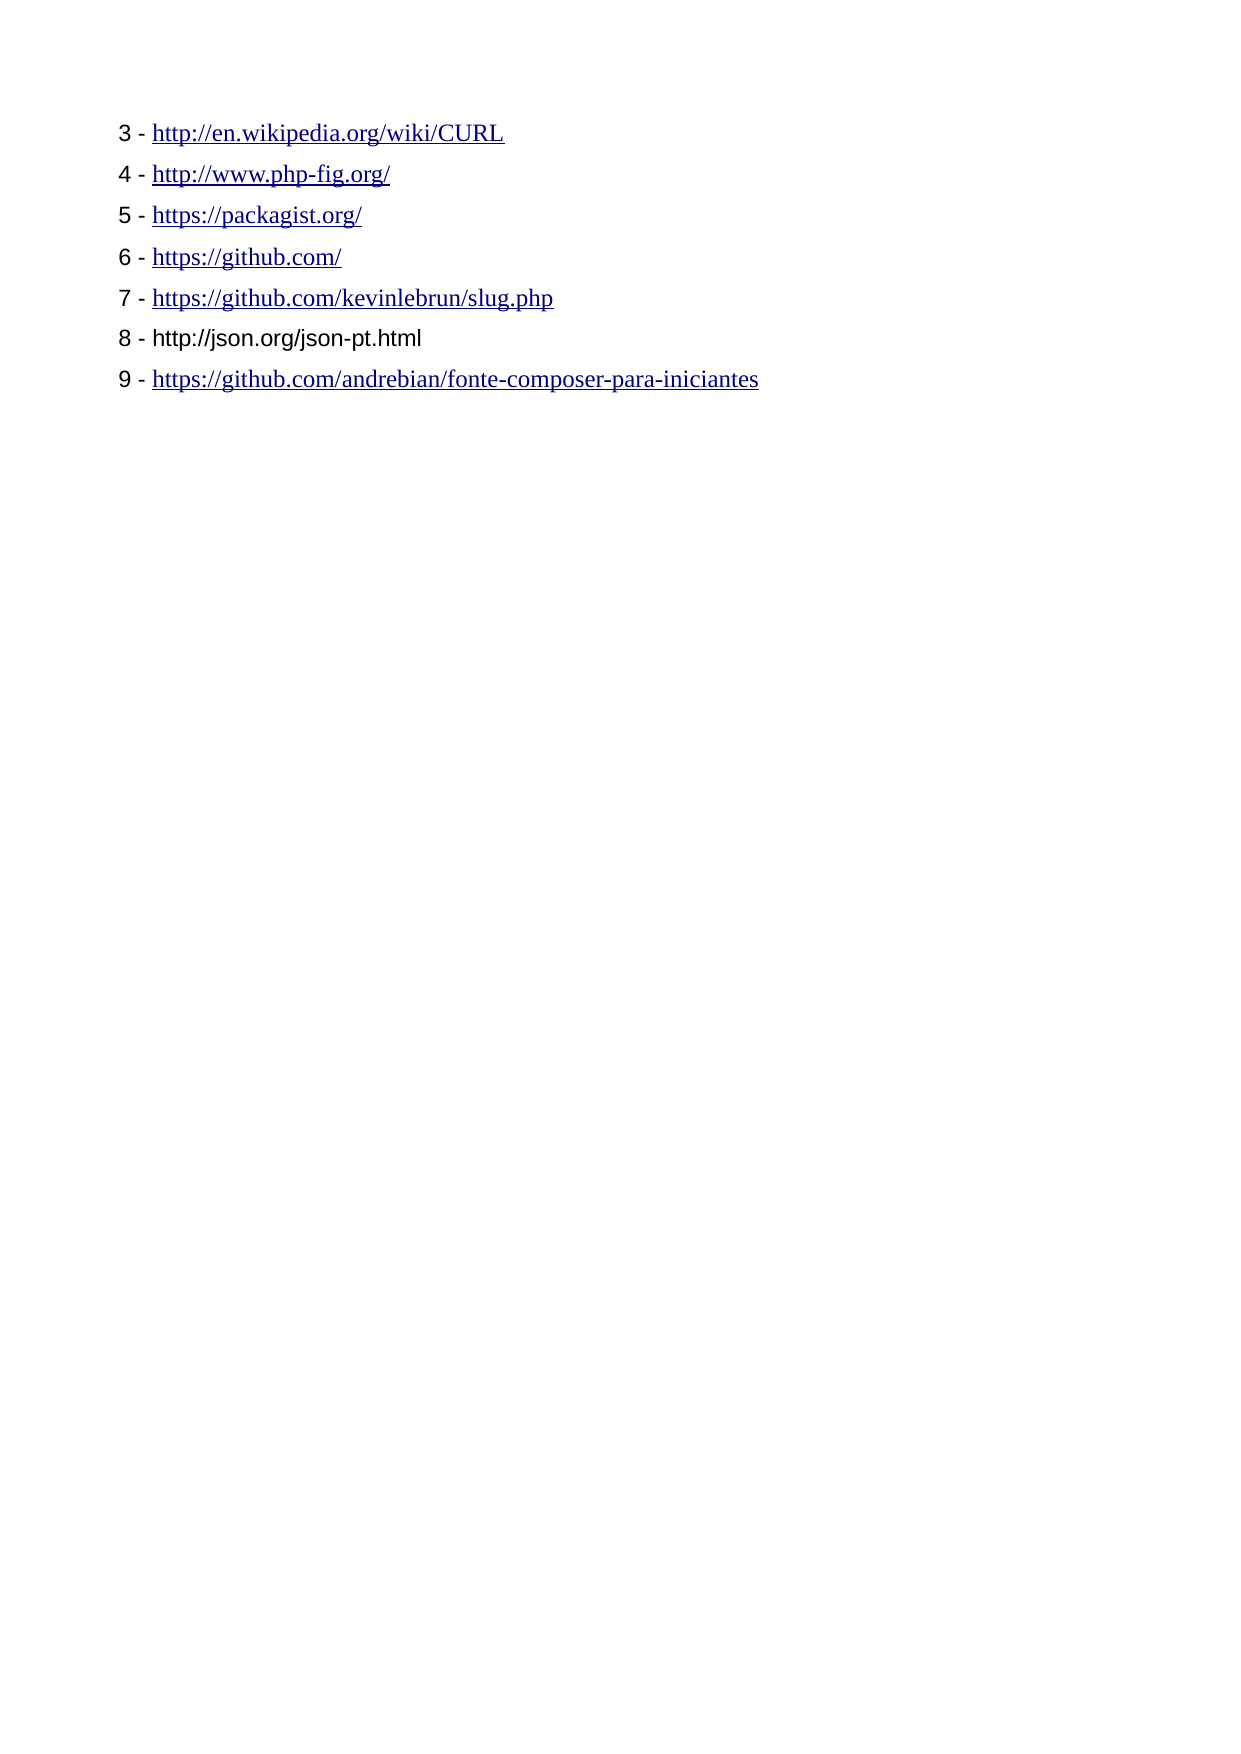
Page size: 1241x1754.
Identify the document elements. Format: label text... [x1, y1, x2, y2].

text 4 - http://www.php-fig.org/ [118, 159, 1122, 188]
text 9 - https://github.com/andrebian/fonte-composer-para-iniciantes [118, 364, 1122, 392]
text 3 - http://en.wikipedia.org/wiki/CURL [118, 118, 1122, 147]
text 8 - http://json.org/json-pt.html [118, 324, 1122, 351]
text 5 - https://packagist.org/ [118, 201, 1122, 229]
text 6 - https://github.com/ [118, 242, 1122, 271]
text 7 - https://github.com/kevinlebrun/slug.php [118, 283, 1122, 312]
